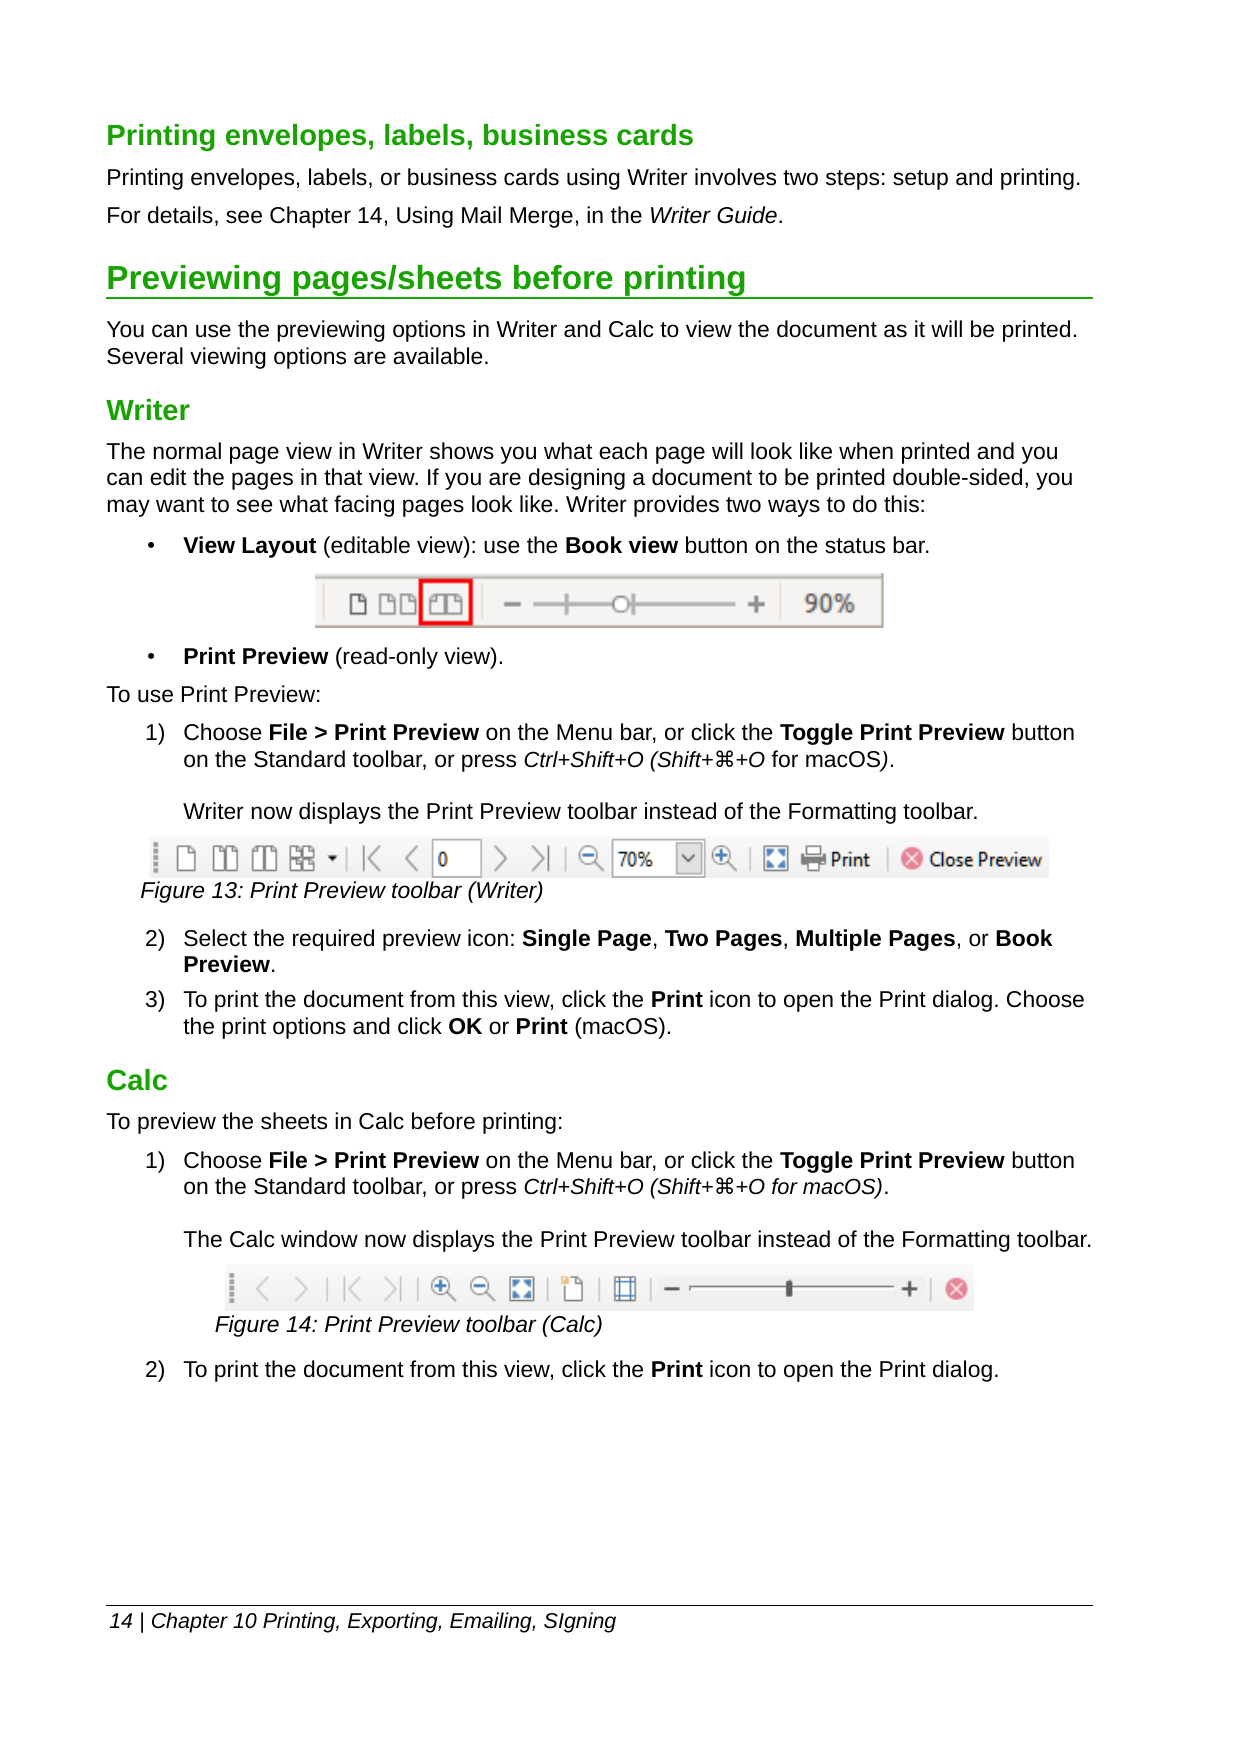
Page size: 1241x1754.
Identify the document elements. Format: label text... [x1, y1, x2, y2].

list To print the document from this view, click the Print icon to open the Print dialog. [165, 1356, 1093, 1383]
list Print Preview (read-only view). [144, 640, 1093, 672]
text Figure 14: Print Preview toolbar (Calc) [214, 1264, 984, 1337]
subtitle Printing envelopes, labels, business cards [106, 118, 1093, 152]
subtitle Previewing pages/sheets before printing [106, 258, 1093, 297]
subtitle Writer [106, 393, 1093, 426]
list For details, see Chapter 14, Using Mail Merge, in the Writer Guide. [106, 202, 1093, 229]
text You can use the previewing options in Writer and Calc to view the document as it will be printed. Several viewing options are available. [106, 316, 1093, 369]
list Select the required preview icon: Single Page, Two Pages, Multiple Pages, or Book Preview. [165, 925, 1093, 978]
picture [149, 836, 1050, 878]
list To use Print Preview: [106, 681, 1093, 707]
picture [315, 573, 884, 628]
list The normal page view in Writer shows you what each page will look like when printed and you can edit the pages in that view. If you are designing a document to be printed double-sided, you may want to see what facing pages look like. Writer provides two ways to do this: [106, 438, 1093, 517]
list Choose File > Print Preview on the Menu bar, or click the Toggle Print Preview button on the Standard toolbar, or press Ctrl+Shift+O (Shift+⌘+O for macOS). Writer now displays the Print Preview toolbar instead of the Formatting toolbar. [165, 719, 1093, 825]
list View Layout (editable view): use the Book view button on the status bar. [144, 529, 1093, 562]
list To preview the sheets in Calc before printing: [106, 1108, 1093, 1134]
subtitle Calc [106, 1063, 1093, 1096]
text Printing envelopes, labels, or business cards using Writer involves two steps: setup and printing. [106, 163, 1093, 190]
list To print the document from this view, click the Print icon to open the Print dialog. Choose the print options and click OK or Print (macOS). [165, 986, 1093, 1039]
list Choose File > Print Preview on the Menu bar, or click the Toggle Print Preview button on the Standard toolbar, or press Ctrl+Shift+O (Shift+⌘+O for macOS). The Calc window now displays the Print Preview toolbar instead of the Formatting toolbar. [165, 1147, 1093, 1252]
picture [225, 1264, 974, 1311]
text Figure 13: Print Preview toolbar (Writer) [140, 837, 1059, 904]
